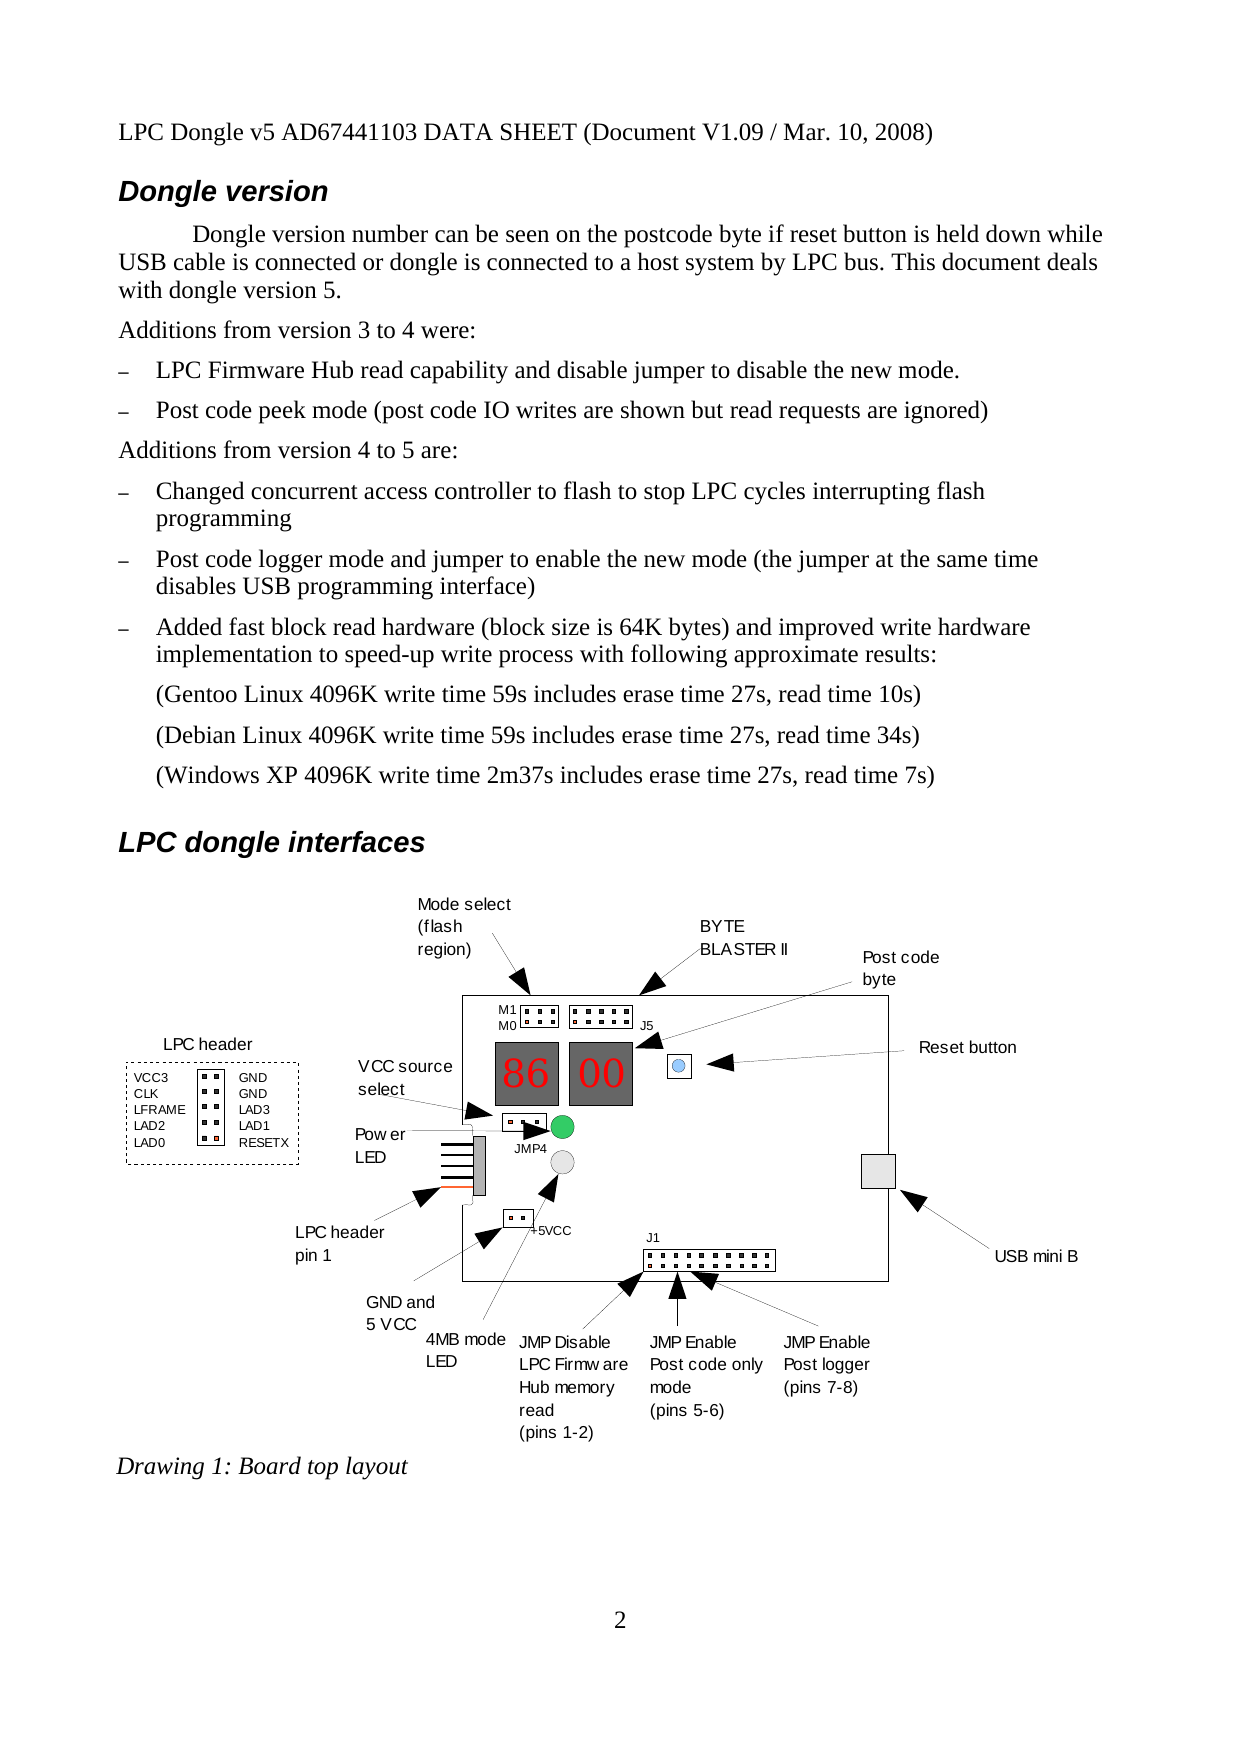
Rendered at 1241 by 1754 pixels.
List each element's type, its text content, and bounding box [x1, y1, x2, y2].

list (Gentoo Linux 4096K write time 59s includes erase time 27s, read time 10s) [118, 681, 1122, 708]
list Post code logger mode and jumper to enable the new mode (the jumper at the same time disables USB programming interface) [118, 545, 1122, 600]
subtitle LPC dongle interfaces [118, 826, 1122, 859]
text Additions from version 4 to 5 are: [118, 437, 1122, 464]
subtitle Dongle version [118, 175, 1122, 208]
list (Windows XP 4096K write time 2m37s includes erase time 27s, read time 7s) [118, 761, 1122, 789]
list (Debian Linux 4096K write time 59s includes erase time 27s, read time 34s) [118, 721, 1122, 748]
list Changed concurrent access controller to flash to stop LPC cycles interrupting flash programming [118, 477, 1122, 532]
list Post code peek mode (post code IO writes are shown but read requests are ignored) [118, 396, 1122, 424]
text Drawing 1: Board top layout [116, 897, 1115, 1480]
text Additions from version 3 to 4 were: [118, 316, 1122, 344]
list Added fast block read hardware (block size is 64K bytes) and improved write hardware implementation to speed-up write process with following approximate results: [118, 613, 1122, 668]
text Dongle version number can be seen on the postcode byte if reset button is held down while USB cable is connected or dongle is connected to a host system by LPC bus. This document deals with dongle version 5. [118, 220, 1122, 303]
list LPC Firmware Hub read capability and disable jumper to disable the new mode. [118, 356, 1122, 384]
